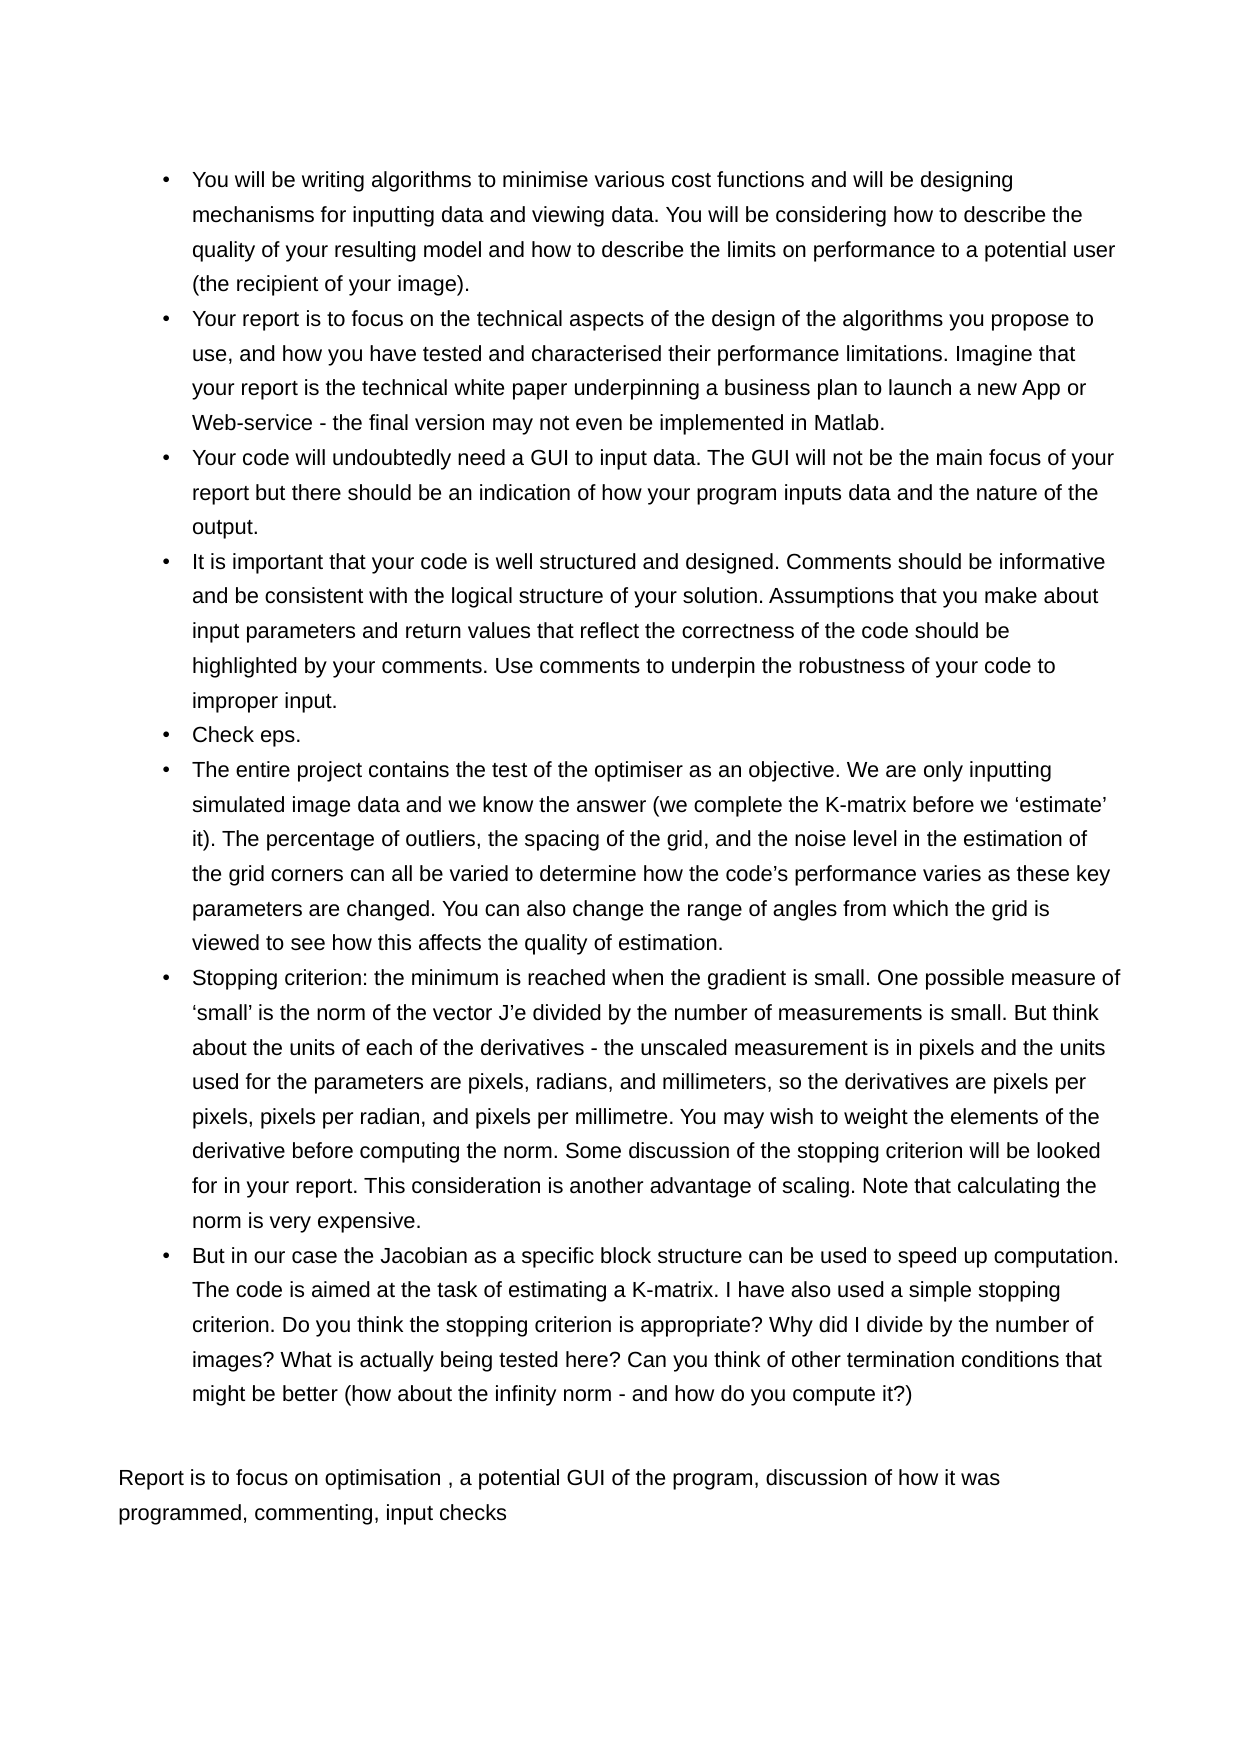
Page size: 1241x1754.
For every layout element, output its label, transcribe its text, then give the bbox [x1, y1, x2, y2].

list Your code will undoubtedly need a GUI to input data. The GUI will not be the main focus of your report but there should be an indication of how your program inputs data and the nature of the output. [162, 445, 1122, 539]
list But in our case the Jacobian as a specific block structure can be used to speed up computation. The code is aimed at the task of estimating a K-matrix. I have also used a simple stopping criterion. Do you think the stopping criterion is appropriate? Why did I divide by the number of images? What is actually being tested here? Can you think of other termination conditions that might be better (how about the infinity norm - and how do you compute it?) [162, 1242, 1122, 1406]
list Your report is to focus on the technical aspects of the design of the algorithms you propose to use, and how you have tested and characterised their performance limitations. Imagine that your report is the technical white paper underpinning a business plan to launch a new App or Web-service - the final version may not even be implemented in Matlab. [162, 306, 1122, 435]
list The entire project contains the test of the optimiser as an objective. We are only inputting simulated image data and we know the answer (we complete the K-matrix before we ‘estimate’ it). The percentage of outliers, the spacing of the grid, and the noise level in the estimation of the grid corners can all be varied to determine how the code’s performance varies as these key parameters are changed. You can also change the range of angles from which the grid is viewed to see how this affects the quality of estimation. [162, 757, 1122, 956]
list Stopping criterion: the minimum is reached when the gradient is small. One possible measure of ‘small’ is the norm of the vector J’e divided by the number of measurements is small. But think about the units of each of the derivatives - the unscaled measurement is in pixels and the units used for the parameters are pixels, radians, and millimeters, so the derivatives are pixels per pixels, pixels per radian, and pixels per millimetre. You may wish to weight the elements of the derivative before computing the norm. Some discussion of the stopping criterion will be looked for in your report. This consideration is another advantage of scaling. Note that calculating the norm is very expensive. [162, 965, 1122, 1233]
list Check eps. [162, 722, 1122, 747]
list You will be writing algorithms to minimise various cost functions and will be designing mechanisms for inputting data and viewing data. You will be considering how to describe the quality of your resulting model and how to describe the limits on performance to a potential user (the recipient of your image). [162, 167, 1122, 296]
text Report is to focus on optimisation , a potential GUI of the program, discussion of how it was programmed, commenting, input checks [118, 1465, 1122, 1525]
list It is important that your code is well structured and designed. Comments should be informative and be consistent with the logical structure of your solution. Assumptions that you make about input parameters and return values that reflect the correctness of the code should be highlighted by your comments. Use comments to underpin the robustness of your code to improper input. [162, 549, 1122, 713]
